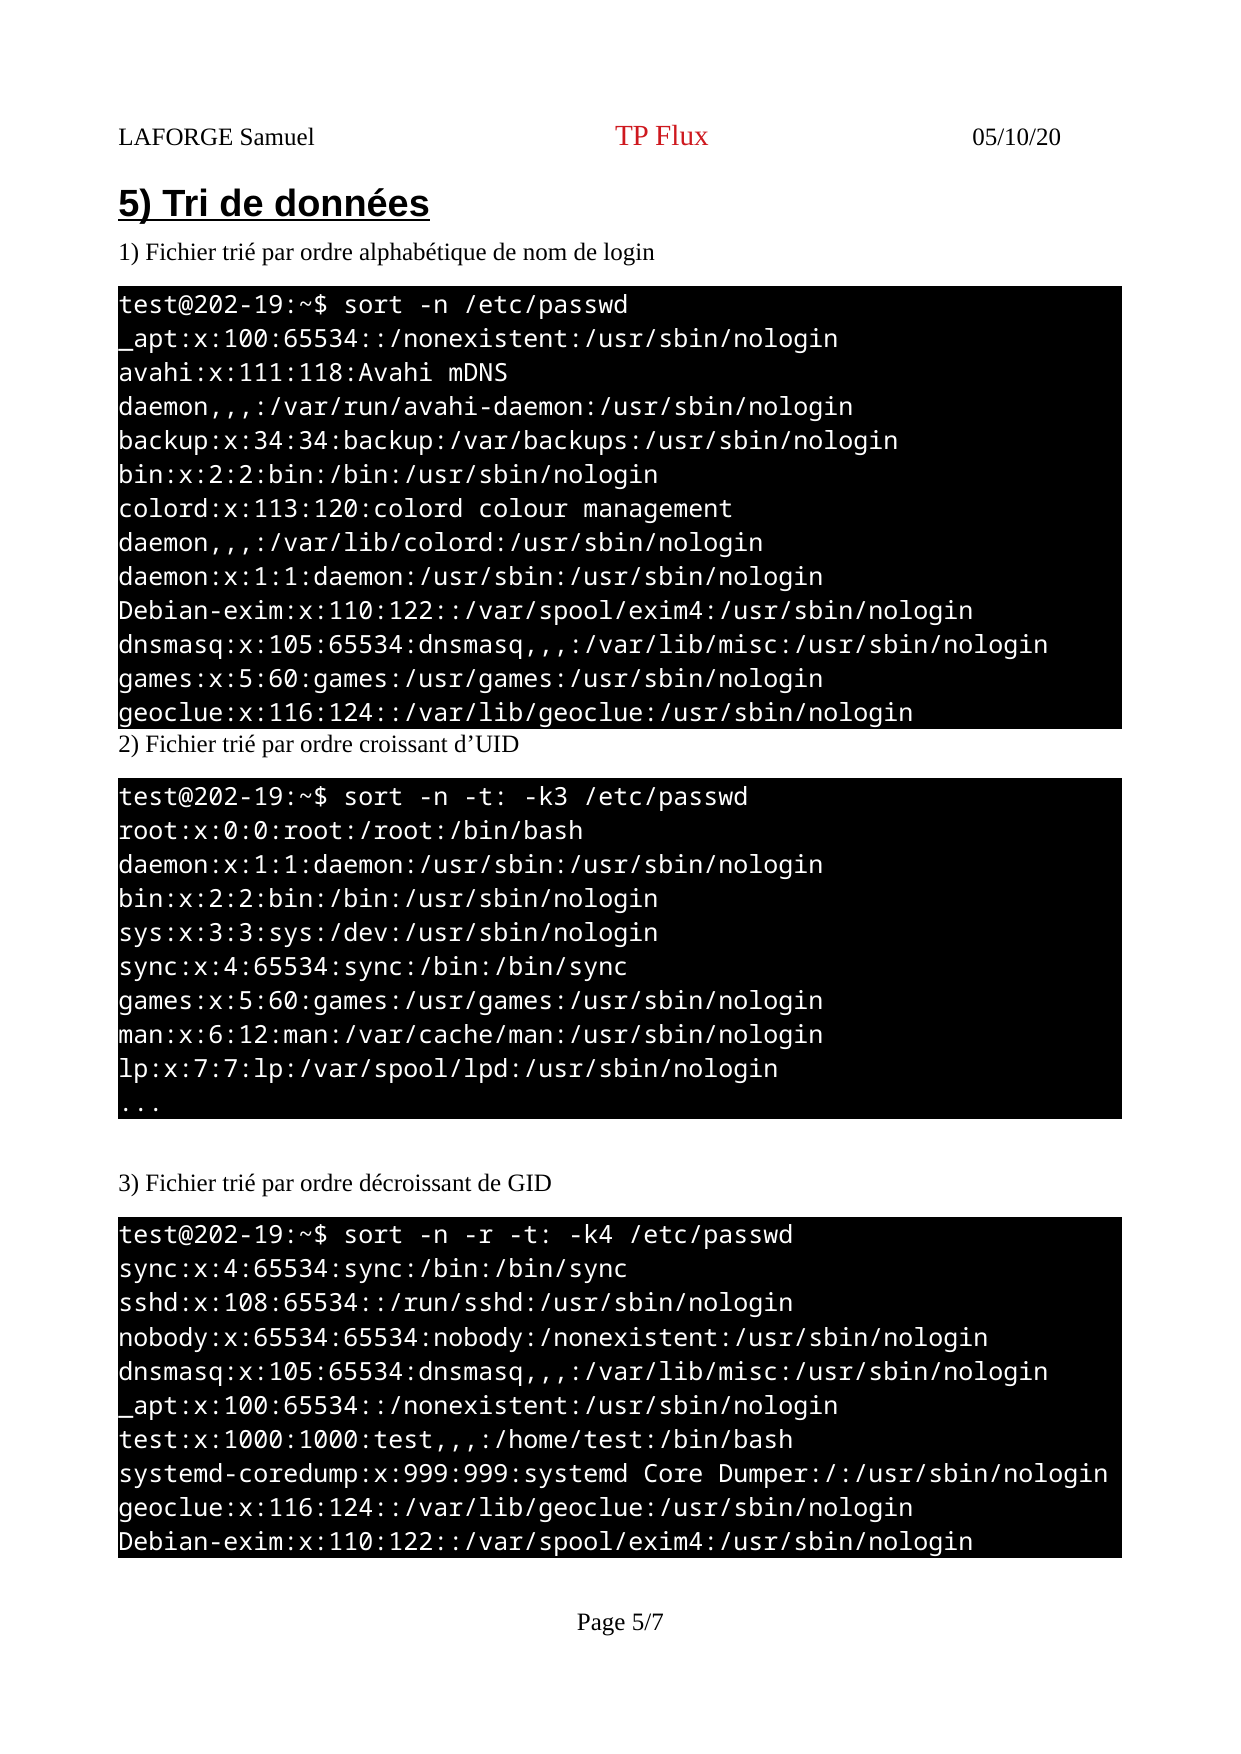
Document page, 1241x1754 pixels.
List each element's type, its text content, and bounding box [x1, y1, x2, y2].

text man:x:6:12:man:/var/cache/man:/usr/sbin/nologin [118, 1017, 1122, 1051]
text Debian-exim:x:110:122::/var/spool/exim4:/usr/sbin/nologin [118, 1523, 1122, 1558]
text dnsmasq:x:105:65534:dnsmasq,,,:/var/lib/misc:/usr/sbin/nologin [118, 1353, 1122, 1387]
text bin:x:2:2:bin:/bin:/usr/sbin/nologin [118, 457, 1122, 491]
text avahi:x:111:118:Avahi mDNS daemon,,,:/var/run/avahi-daemon:/usr/sbin/nologin [118, 354, 1122, 423]
text geoclue:x:116:124::/var/lib/geoclue:/usr/sbin/nologin [118, 1489, 1122, 1523]
text nobody:x:65534:65534:nobody:/nonexistent:/usr/sbin/nologin [118, 1319, 1122, 1353]
text backup:x:34:34:backup:/var/backups:/usr/sbin/nologin [118, 423, 1122, 457]
text bin:x:2:2:bin:/bin:/usr/sbin/nologin [118, 880, 1122, 914]
text dnsmasq:x:105:65534:dnsmasq,,,:/var/lib/misc:/usr/sbin/nologin [118, 627, 1122, 661]
text test:x:1000:1000:test,,,:/home/test:/bin/bash [118, 1421, 1122, 1455]
text sys:x:3:3:sys:/dev:/usr/sbin/nologin [118, 914, 1122, 948]
text sshd:x:108:65534::/run/sshd:/usr/sbin/nologin [118, 1285, 1122, 1319]
text 2) Fichier trié par ordre croissant d’UID [118, 729, 1122, 758]
text games:x:5:60:games:/usr/games:/usr/sbin/nologin [118, 661, 1122, 695]
text Debian-exim:x:110:122::/var/spool/exim4:/usr/sbin/nologin [118, 593, 1122, 627]
text root:x:0:0:root:/root:/bin/bash [118, 812, 1122, 846]
text test@202-19:~$ sort -n -t: -k3 /etc/passwd [118, 778, 1122, 812]
subtitle 5) Tri de données [118, 181, 1122, 225]
text games:x:5:60:games:/usr/games:/usr/sbin/nologin [118, 983, 1122, 1017]
text lp:x:7:7:lp:/var/spool/lpd:/usr/sbin/nologin [118, 1051, 1122, 1085]
text geoclue:x:116:124::/var/lib/geoclue:/usr/sbin/nologin [118, 695, 1122, 729]
text sync:x:4:65534:sync:/bin:/bin/sync [118, 948, 1122, 983]
text sync:x:4:65534:sync:/bin:/bin/sync [118, 1251, 1122, 1285]
text colord:x:113:120:colord colour management daemon,,,:/var/lib/colord:/usr/sbin/nologin [118, 491, 1122, 559]
text 1) Fichier trié par ordre alphabétique de nom de login [118, 237, 1122, 266]
text test@202-19:~$ sort -n /etc/passwd [118, 286, 1122, 320]
text 3) Fichier trié par ordre décroissant de GID [118, 1168, 1122, 1197]
text _apt:x:100:65534::/nonexistent:/usr/sbin/nologin [118, 1387, 1122, 1421]
text test@202-19:~$ sort -n -r -t: -k4 /etc/passwd [118, 1217, 1122, 1251]
text ... [118, 1085, 1122, 1119]
text daemon:x:1:1:daemon:/usr/sbin:/usr/sbin/nologin [118, 846, 1122, 880]
text _apt:x:100:65534::/nonexistent:/usr/sbin/nologin [118, 320, 1122, 354]
text systemd-coredump:x:999:999:systemd Core Dumper:/:/usr/sbin/nologin [118, 1455, 1122, 1489]
text daemon:x:1:1:daemon:/usr/sbin:/usr/sbin/nologin [118, 559, 1122, 593]
